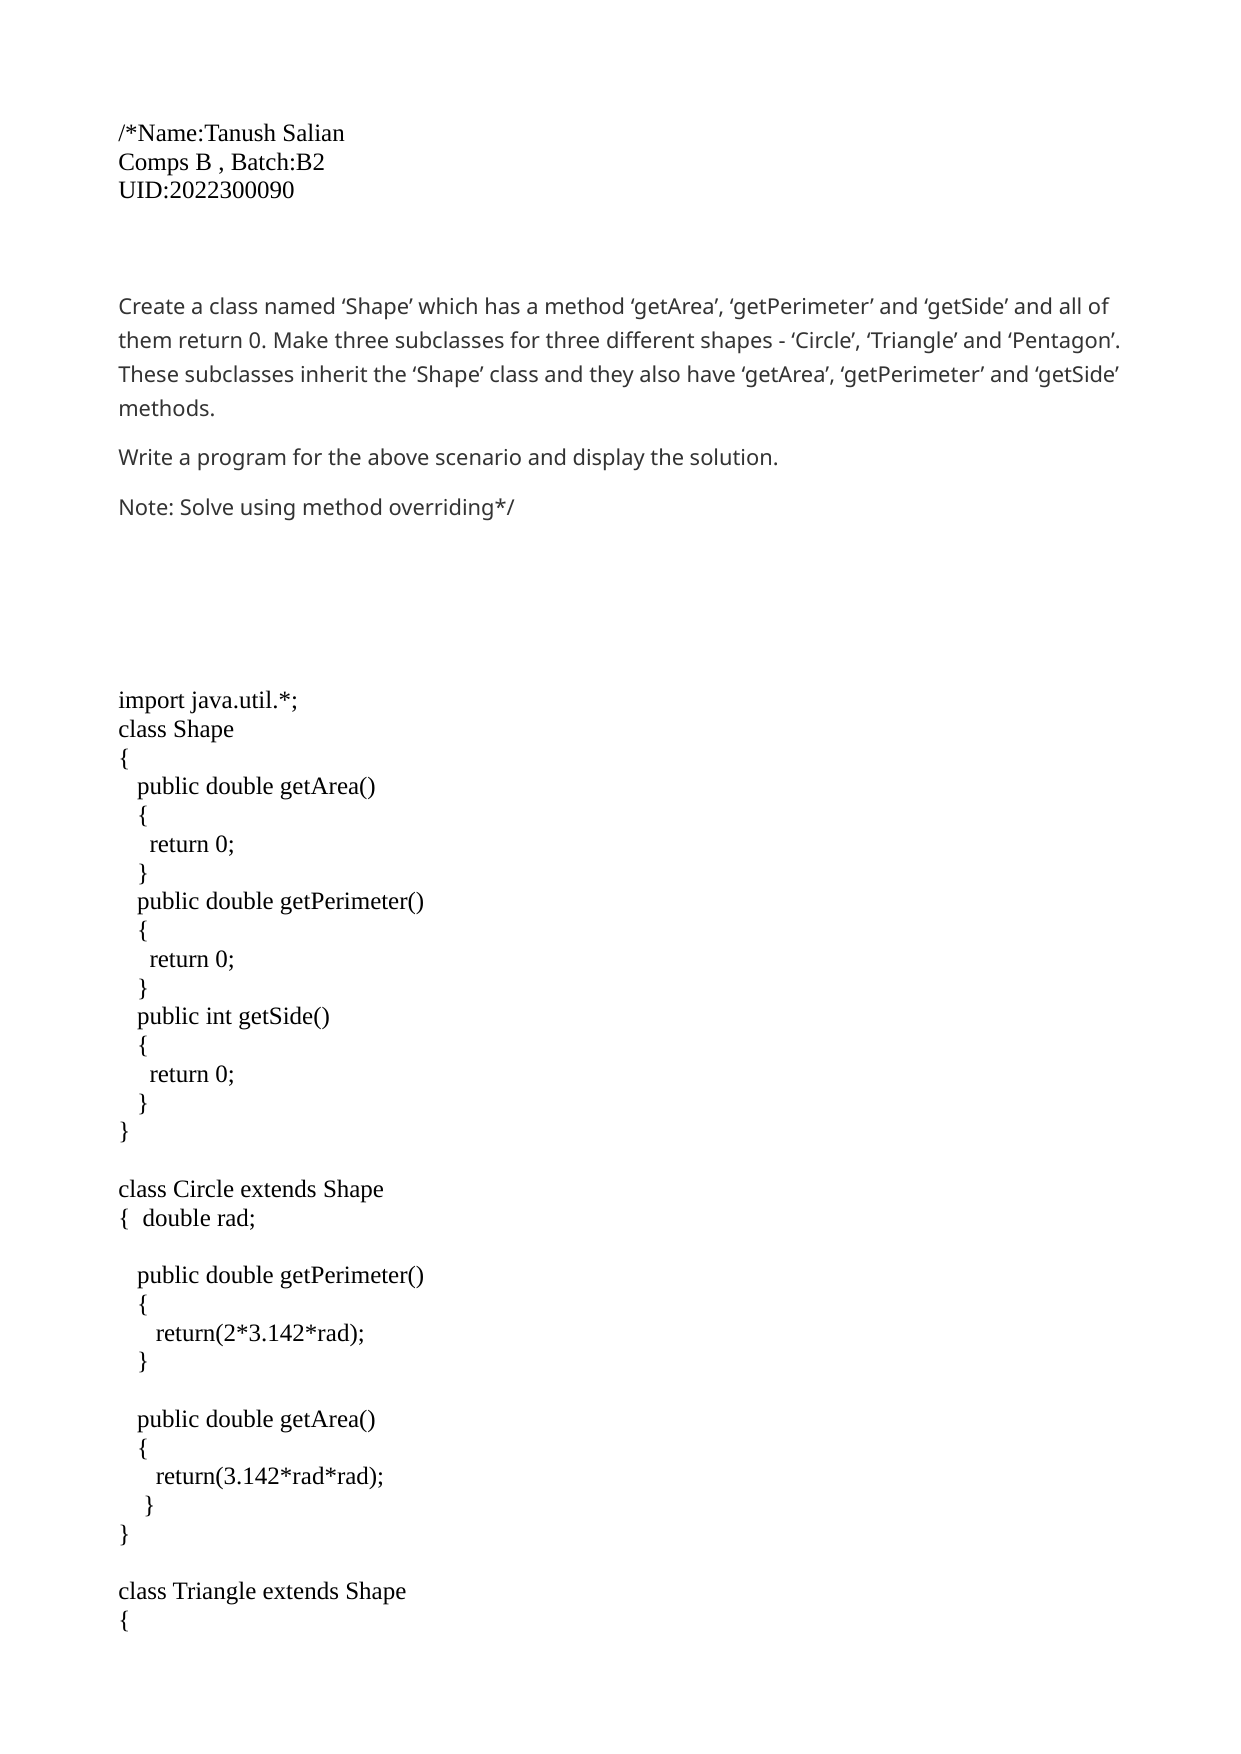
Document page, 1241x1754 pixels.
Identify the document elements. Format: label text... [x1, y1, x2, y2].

text Note: Solve using method overriding*/ [118, 492, 1122, 521]
text public double getPerimeter() [118, 1260, 1122, 1289]
text return 0; [118, 944, 1122, 973]
text public int getSide() [118, 1001, 1122, 1030]
text } [118, 973, 1122, 1001]
text return 0; [118, 829, 1122, 858]
text { [118, 743, 1122, 771]
text Create a class named ‘Shape’ which has a method ‘getArea’, ‘getPerimeter’ and ‘getSide’ and all of them return 0. Make three subclasses for three different shapes - ‘Circle’, ‘Triangle’ and ‘Pentagon’. These subclasses inherit the ‘Shape’ class and they also have ‘getArea’, ‘getPerimeter’ and ‘getSide’ methods. [118, 291, 1122, 423]
text } [118, 1346, 1122, 1375]
text } [118, 858, 1122, 886]
text class Triangle extends Shape [118, 1576, 1122, 1605]
text UID:2022300090 [118, 176, 1122, 204]
text { [118, 915, 1122, 944]
text return(2*3.142*rad); [118, 1318, 1122, 1346]
text } [118, 1116, 1122, 1145]
text public double getPerimeter() [118, 886, 1122, 915]
text Comps B , Batch:B2 [118, 147, 1122, 176]
text public double getArea() [118, 1404, 1122, 1433]
text return(3.142*rad*rad); [118, 1461, 1122, 1490]
text { [118, 1605, 1122, 1634]
text public double getArea() [118, 771, 1122, 800]
text /*Name:Tanush Salian [118, 118, 1122, 147]
text return 0; [118, 1059, 1122, 1088]
text import java.util.*; [118, 685, 1122, 714]
text { double rad; [118, 1203, 1122, 1231]
text class Shape [118, 714, 1122, 743]
text { [118, 800, 1122, 829]
text Write a program for the above scenario and display the solution. [118, 442, 1122, 472]
text class Circle extends Shape [118, 1174, 1122, 1203]
text { [118, 1289, 1122, 1318]
text { [118, 1433, 1122, 1461]
text } [118, 1490, 1122, 1519]
text } [118, 1088, 1122, 1116]
text } [118, 1519, 1122, 1548]
text { [118, 1030, 1122, 1059]
